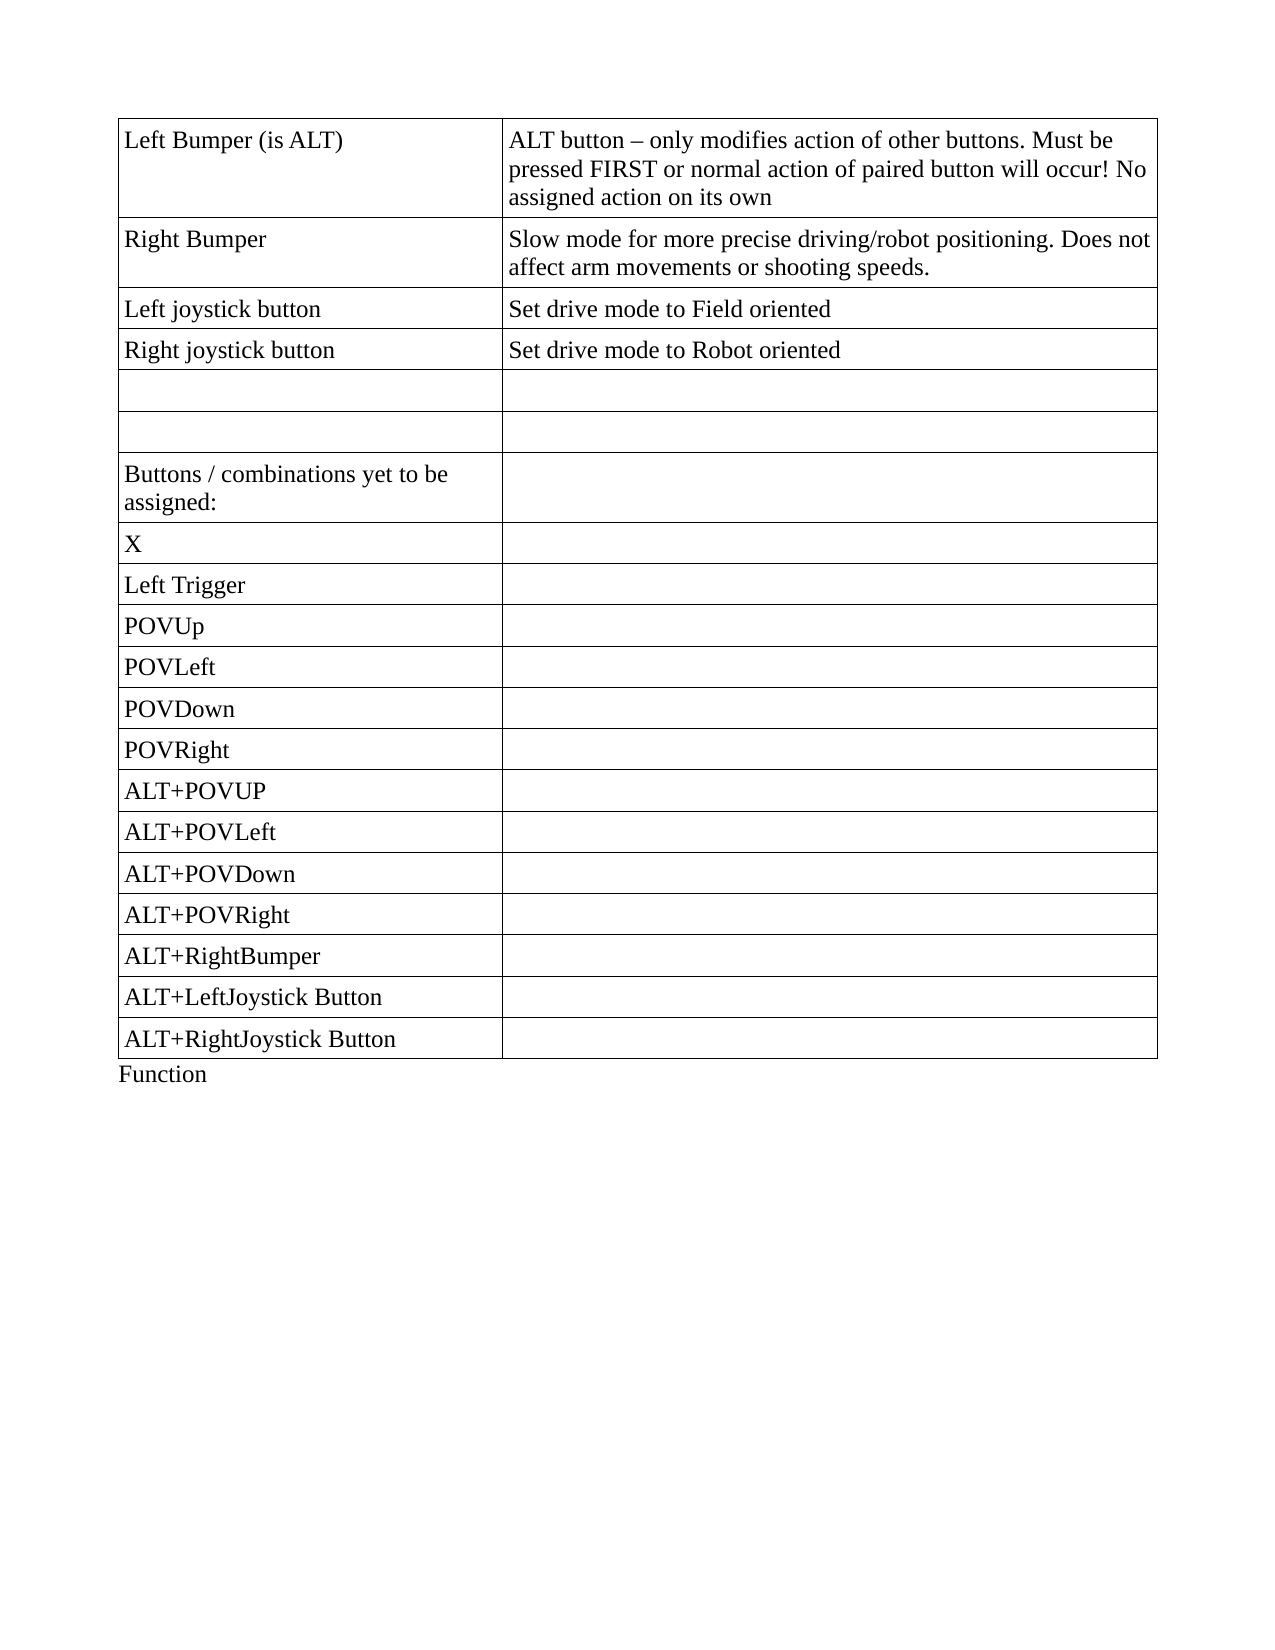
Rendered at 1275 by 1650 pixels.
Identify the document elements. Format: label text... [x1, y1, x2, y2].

table_cell [503, 688, 1157, 728]
table_cell ALT+POVDown [119, 853, 502, 893]
table_cell [503, 1018, 1157, 1058]
table_cell [503, 412, 1157, 452]
table_cell [503, 370, 1157, 411]
table_cell X [119, 523, 502, 563]
table_cell [503, 853, 1157, 893]
table_cell [503, 729, 1157, 769]
table_cell [119, 370, 502, 411]
text Function [118, 1059, 1157, 1088]
table_cell POVDown [119, 688, 502, 728]
table_cell ALT+POVUP [119, 770, 502, 811]
table_cell [119, 412, 502, 452]
table_cell Left Trigger [119, 564, 502, 604]
table_cell POVUp [119, 605, 502, 646]
table_cell [503, 894, 1157, 934]
table_cell ALT button – only modifies action of other buttons. Must be pressed FIRST or normal action of paired button will occur! No assigned action on its own [503, 119, 1157, 217]
table_cell [503, 647, 1157, 687]
table_cell ALT+POVLeft [119, 812, 502, 852]
table_cell Slow mode for more precise driving/robot positioning. Does not affect arm movements or shooting speeds. [503, 218, 1157, 287]
table_cell POVRight [119, 729, 502, 769]
table_cell [503, 605, 1157, 646]
table_cell Right Bumper [119, 218, 502, 287]
table_cell [503, 564, 1157, 604]
table_cell Left joystick button [119, 288, 502, 328]
table_cell [503, 453, 1157, 522]
table_cell Buttons / combinations yet to be assigned: [119, 453, 502, 522]
table_cell Set drive mode to Field oriented [503, 288, 1157, 328]
table_cell [503, 812, 1157, 852]
table_cell [503, 977, 1157, 1017]
table_cell Right joystick button [119, 329, 502, 369]
table_cell ALT+RightJoystick Button [119, 1018, 502, 1058]
table_cell Set drive mode to Robot oriented [503, 329, 1157, 369]
table_cell POVLeft [119, 647, 502, 687]
table_cell [503, 935, 1157, 976]
table_cell [503, 770, 1157, 811]
table_cell [503, 523, 1157, 563]
table_cell Left Bumper (is ALT) [119, 119, 502, 217]
table_cell ALT+RightBumper [119, 935, 502, 976]
table_cell ALT+LeftJoystick Button [119, 977, 502, 1017]
table_cell ALT+POVRight [119, 894, 502, 934]
